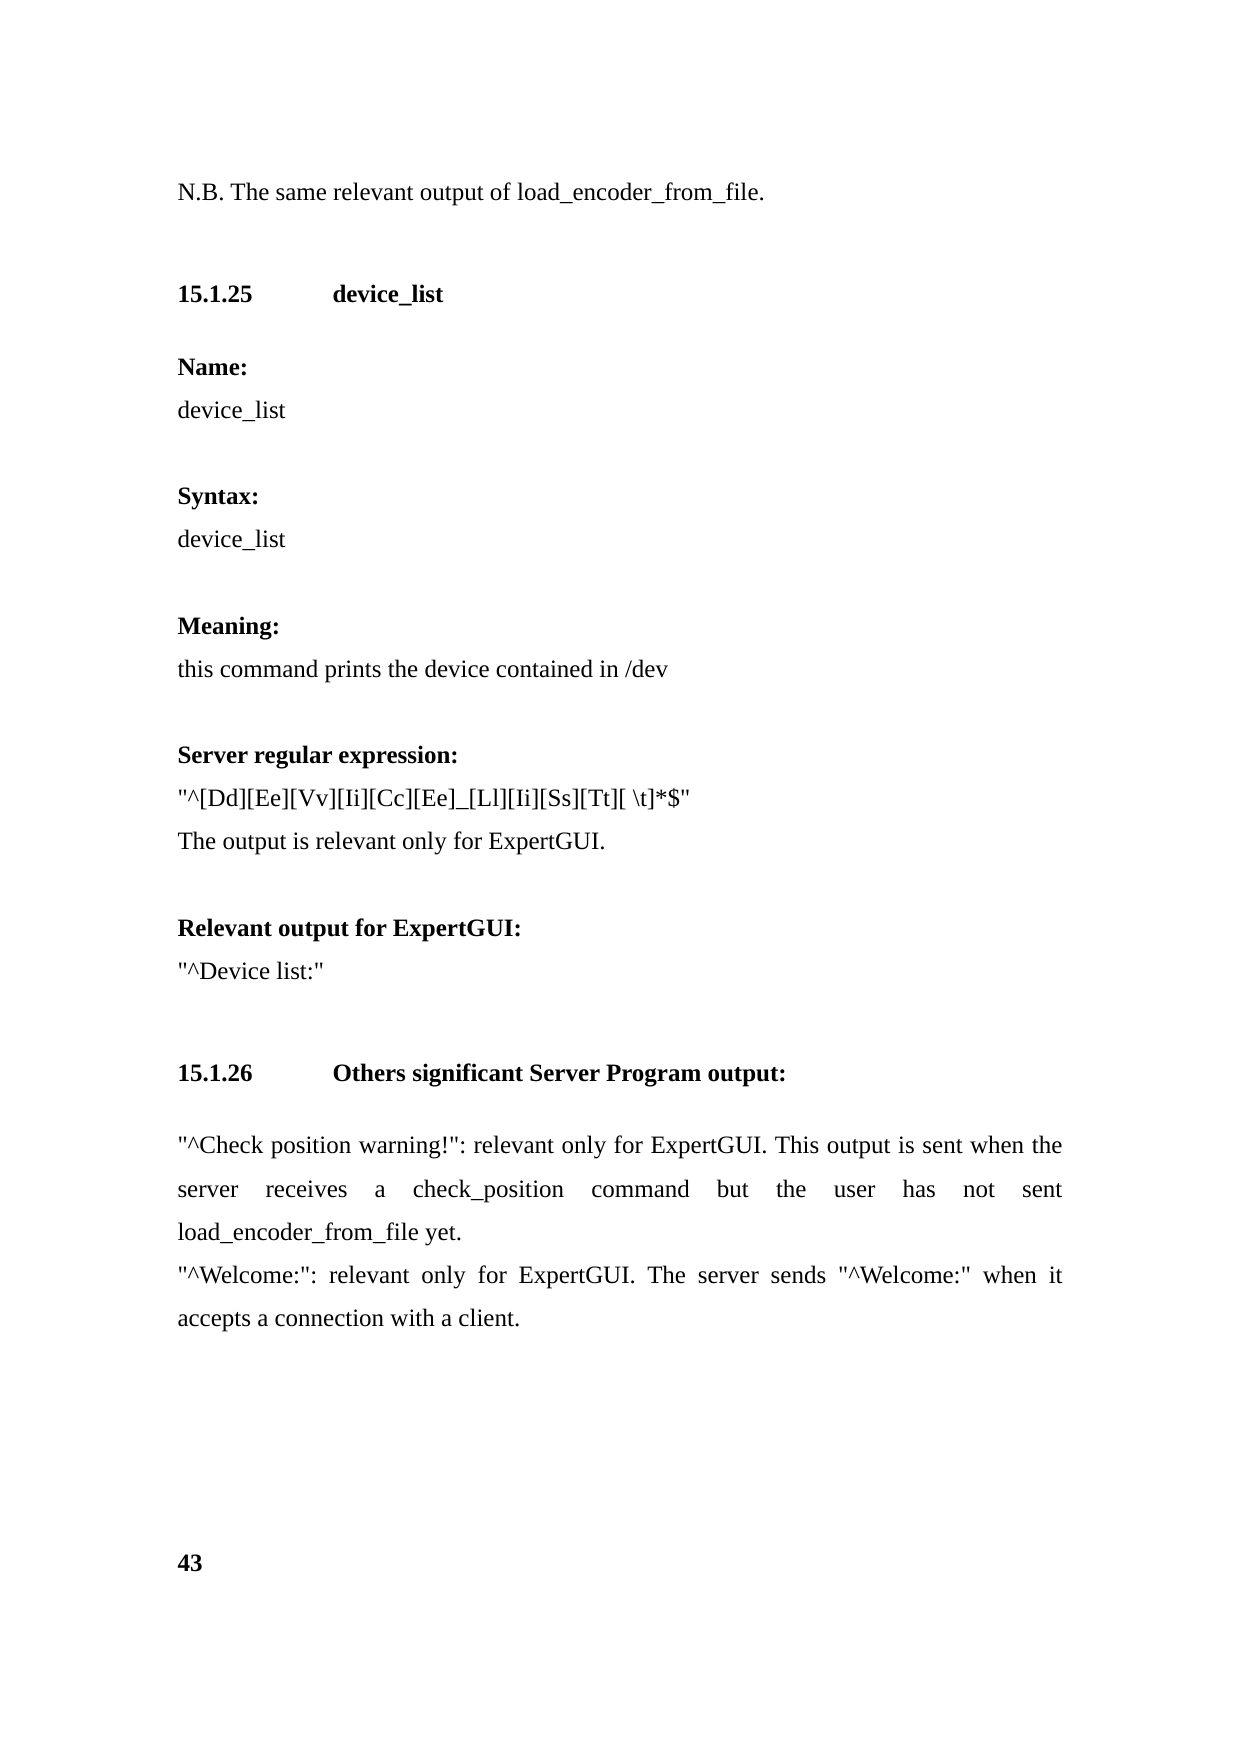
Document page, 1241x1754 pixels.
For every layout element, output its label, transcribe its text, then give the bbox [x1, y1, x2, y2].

text Syntax: [177, 481, 1063, 510]
text "^Welcome:": relevant only for ExpertGUI. The server sends "^Welcome:" when it accepts a connection with a client. [177, 1260, 1063, 1332]
text Name: [177, 352, 1063, 381]
text "^Device list:" [177, 956, 1063, 984]
text "^Check position warning!": relevant only for ExpertGUI. This output is sent when the server receives a check_position command but the user has not sent load_encoder_from_file yet. [177, 1131, 1063, 1246]
text Relevant output for ExpertGUI: [177, 913, 1063, 941]
text "^[Dd][Ee][Vv][Ii][Cc][Ee]_[Ll][Ii][Ss][Tt][ \t]*$" [177, 783, 1063, 812]
subtitle Others significant Server Program output: [177, 1058, 1063, 1087]
text The output is relevant only for ExpertGUI. [177, 826, 1063, 855]
text Meaning: [177, 611, 1063, 639]
text N.B. The same relevant output of load_encoder_from_file. [177, 177, 1063, 206]
text device_list [177, 395, 1063, 424]
text this command prints the device contained in /dev [177, 654, 1063, 683]
text Server regular expression: [177, 740, 1063, 769]
subtitle device_list [177, 279, 1063, 308]
text device_list [177, 524, 1063, 553]
